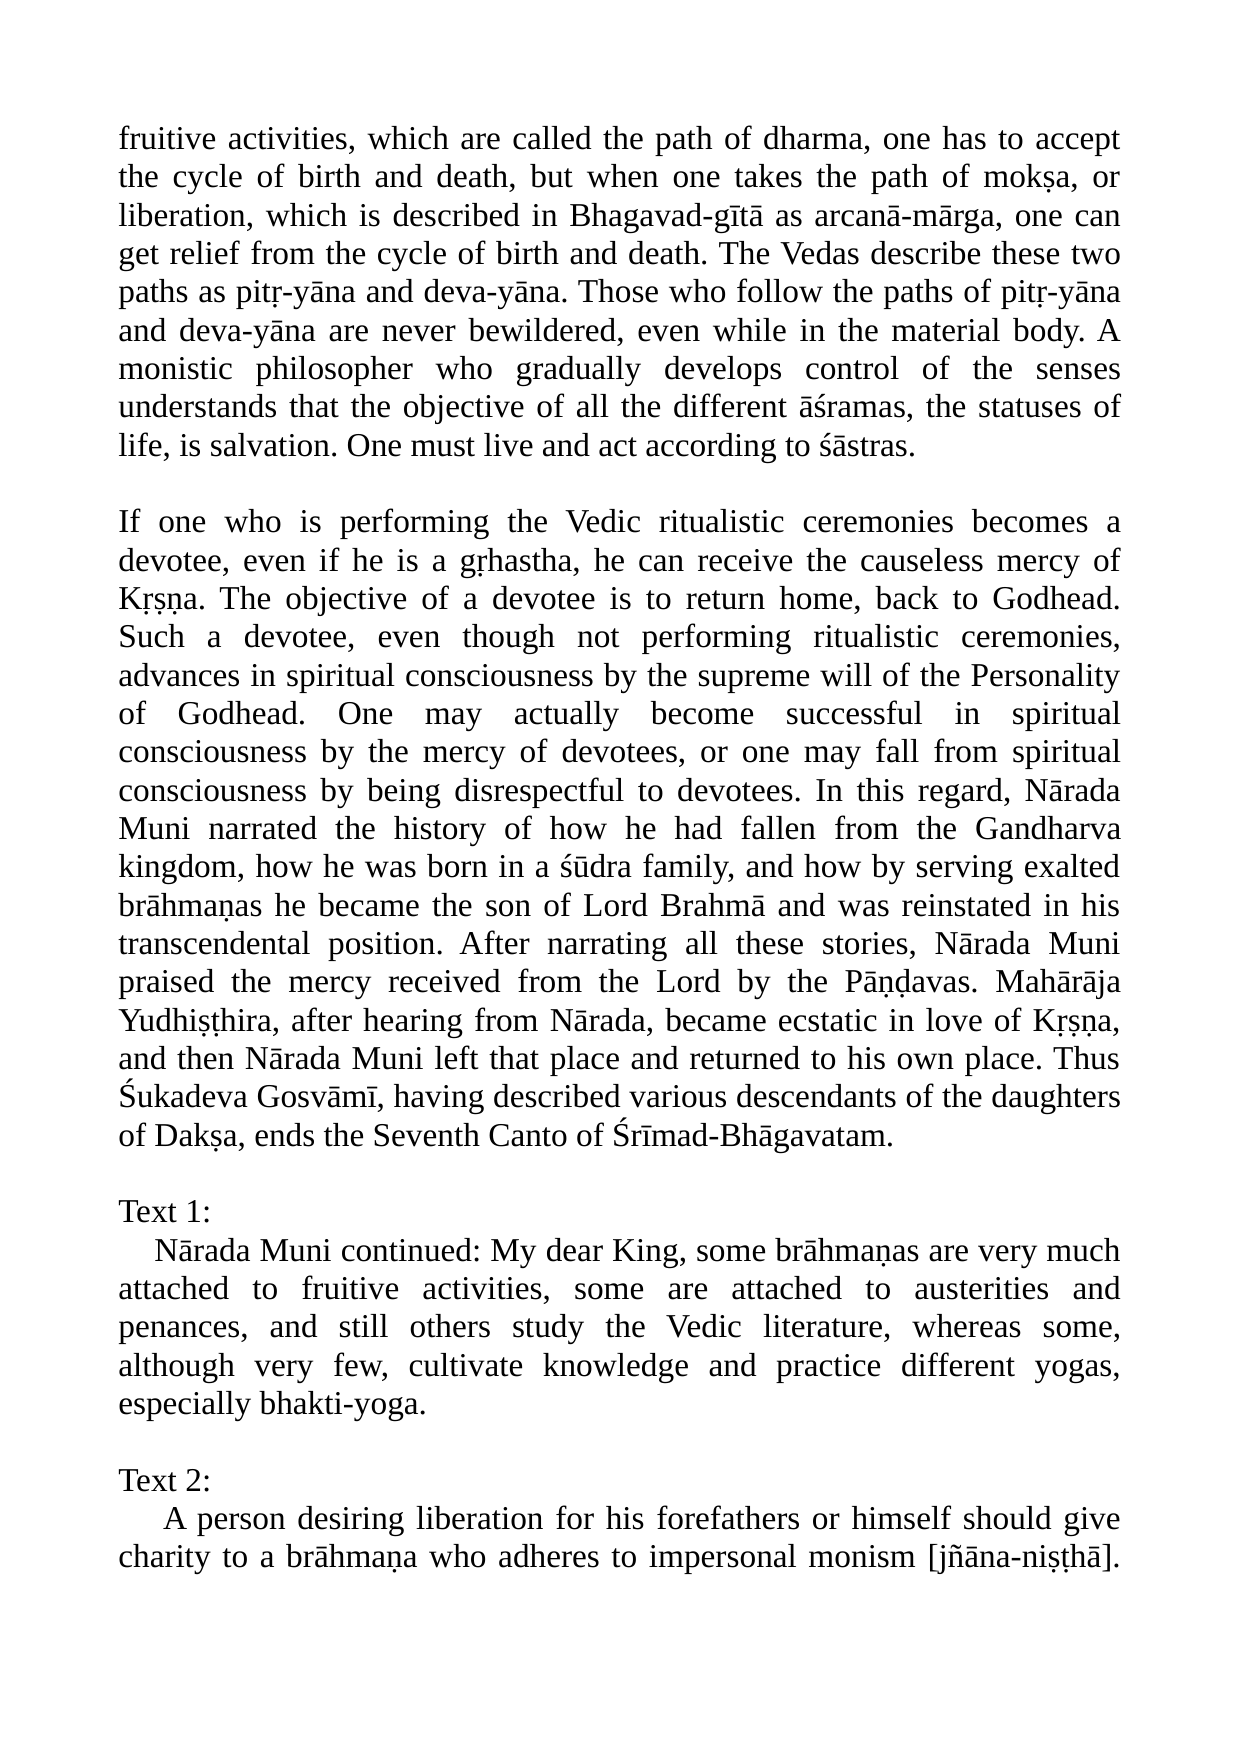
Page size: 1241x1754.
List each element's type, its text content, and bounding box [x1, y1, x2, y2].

text fruitive activities, which are called the path of dharma, one has to accept the cycle of birth and death, but when one takes the path of mokṣa, or liberation, which is described in Bhagavad-gītā as arcanā-mārga, one can get relief from the cycle of birth and death. The Vedas describe these two paths as pitṛ-yāna and deva-yāna. Those who follow the paths of pitṛ-yāna and deva-yāna are never bewildered, even while in the material body. A monistic philosopher who gradually develops control of the senses understands that the objective of all the different āśramas, the statuses of life, is salvation. One must live and act according to śāstras. [118, 118, 1122, 463]
text Nārada Muni continued: My dear King, some brāhmaṇas are very much attached to fruitive activities, some are attached to austerities and penances, and still others study the Vedic literature, whereas some, although very few, cultivate knowledge and practice different yogas, especially bhakti-yoga. [118, 1230, 1122, 1421]
text Text 2: [118, 1460, 1122, 1498]
text Text 1: [118, 1191, 1122, 1230]
text A person desiring liberation for his forefathers or himself should give charity to a brāhmaṇa who adheres to impersonal monism [jñāna-niṣṭhā]. [118, 1498, 1122, 1575]
text If one who is performing the Vedic ritualistic ceremonies becomes a devotee, even if he is a gṛhastha, he can receive the causeless mercy of Kṛṣṇa. The objective of a devotee is to return home, back to Godhead. Such a devotee, even though not performing ritualistic ceremonies, advances in spiritual consciousness by the supreme will of the Personality of Godhead. One may actually become successful in spiritual consciousness by the mercy of devotees, or one may fall from spiritual consciousness by being disrespectful to devotees. In this regard, Nārada Muni narrated the history of how he had fallen from the Gandharva kingdom, how he was born in a śūdra family, and how by serving exalted brāhmaṇas he became the son of Lord Brahmā and was reinstated in his transcendental position. After narrating all these stories, Nārada Muni praised the mercy received from the Lord by the Pāṇḍavas. Mahārāja Yudhiṣṭhira, after hearing from Nārada, became ecstatic in love of Kṛṣṇa, and then Nārada Muni left that place and returned to his own place. Thus Śukadeva Gosvāmī, having described various descendants of the daughters of Dakṣa, ends the Seventh Canto of Śrīmad-Bhāgavatam. [118, 501, 1122, 1153]
